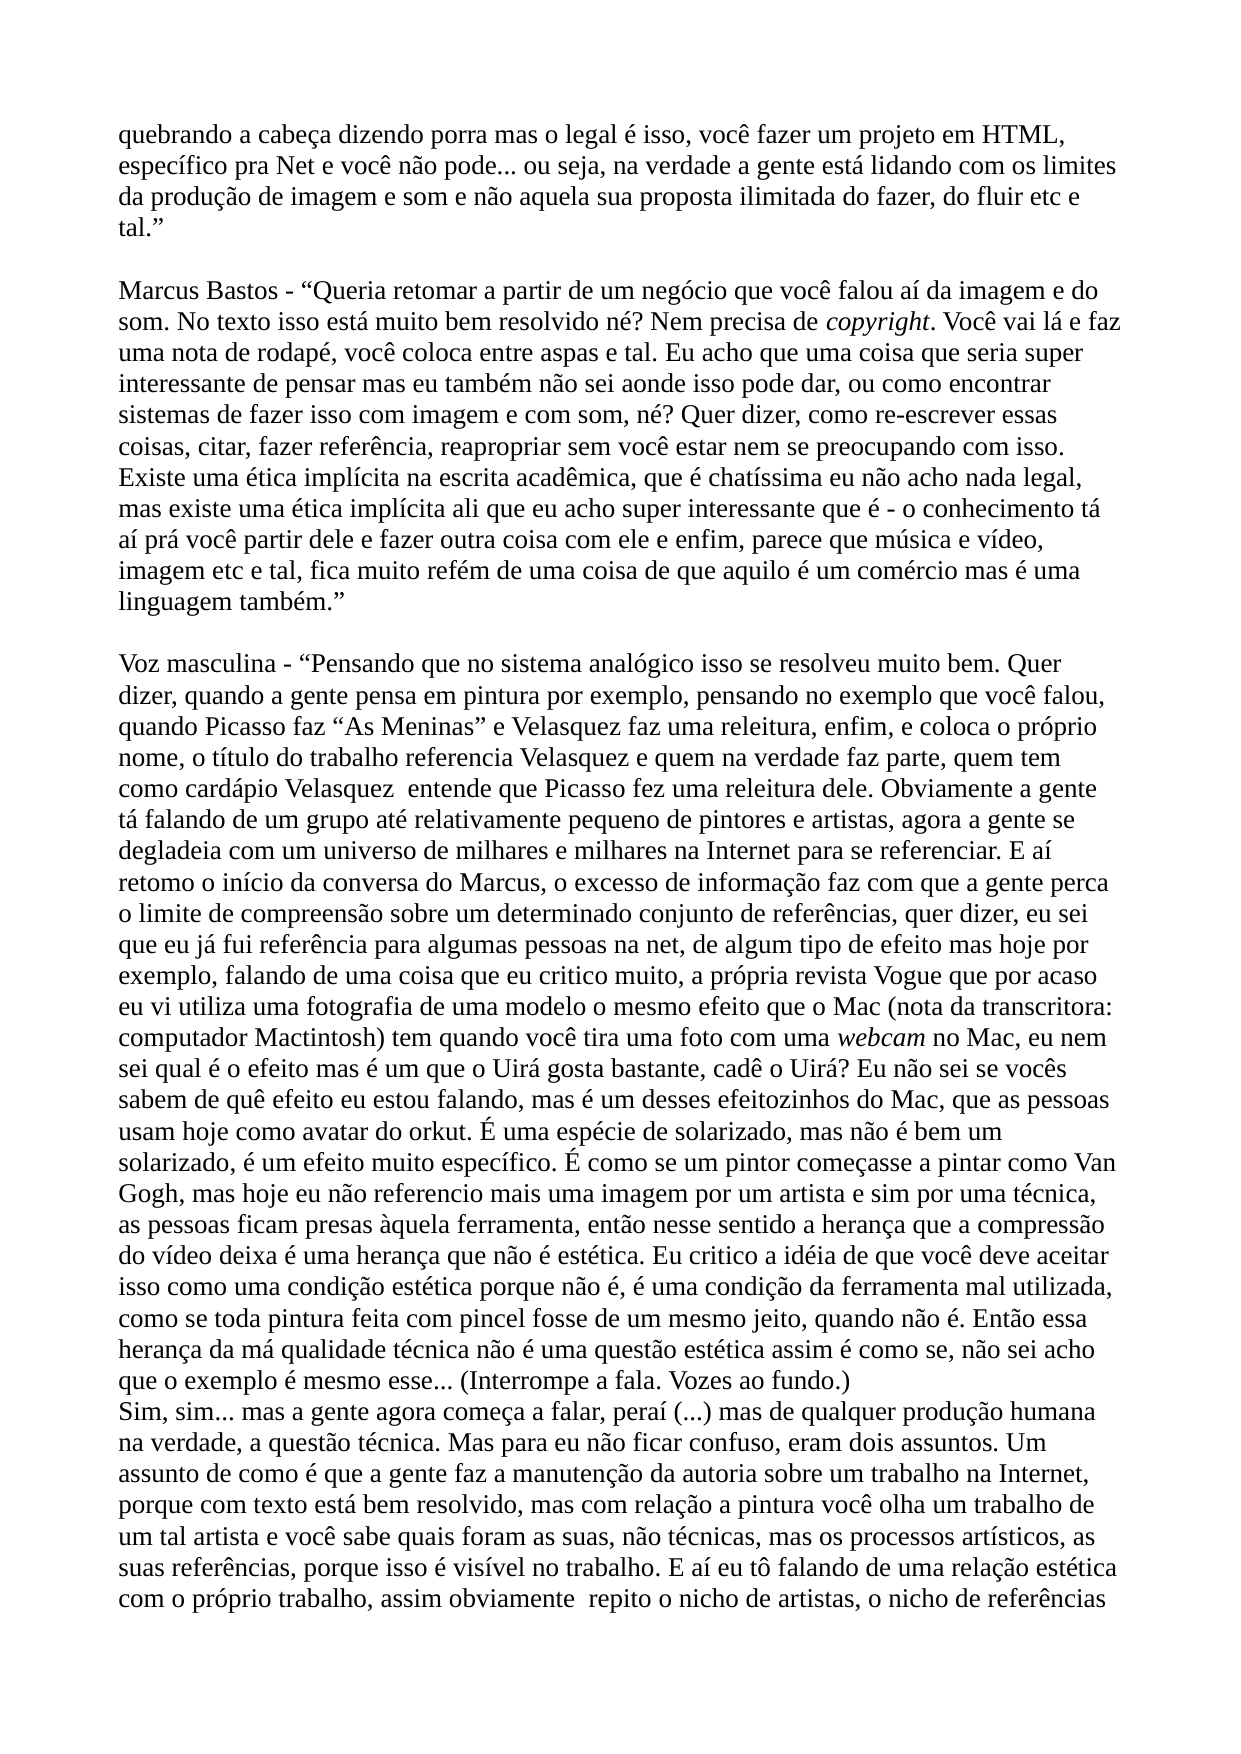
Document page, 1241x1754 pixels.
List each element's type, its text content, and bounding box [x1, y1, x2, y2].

text Voz masculina - “Pensando que no sistema analógico isso se resolveu muito bem. Quer dizer, quando a gente pensa em pintura por exemplo, pensando no exemplo que você falou, quando Picasso faz “As Meninas” e Velasquez faz uma releitura, enfim, e coloca o próprio nome, o título do trabalho referencia Velasquez e quem na verdade faz parte, quem tem como cardápio Velasquez entende que Picasso fez uma releitura dele. Obviamente a gente tá falando de um grupo até relativamente pequeno de pintores e artistas, agora a gente se degladeia com um universo de milhares e milhares na Internet para se referenciar. E aí retomo o início da conversa do Marcus, o excesso de informação faz com que a gente perca o limite de compreensão sobre um determinado conjunto de referências, quer dizer, eu sei que eu já fui referência para algumas pessoas na net, de algum tipo de efeito mas hoje por exemplo, falando de uma coisa que eu critico muito, a própria revista Vogue que por acaso eu vi utiliza uma fotografia de uma modelo o mesmo efeito que o Mac (nota da transcritora: computador Mactintosh) tem quando você tira uma foto com uma webcam no Mac, eu nem sei qual é o efeito mas é um que o Uirá gosta bastante, cadê o Uirá? Eu não sei se vocês sabem de quê efeito eu estou falando, mas é um desses efeitozinhos do Mac, que as pessoas usam hoje como avatar do orkut. É uma espécie de solarizado, mas não é bem um solarizado, é um efeito muito específico. É como se um pintor começasse a pintar como Van Gogh, mas hoje eu não referencio mais uma imagem por um artista e sim por uma técnica, as pessoas ficam presas àquela ferramenta, então nesse sentido a herança que a compressão do vídeo deixa é uma herança que não é estética. Eu critico a idéia de que você deve aceitar isso como uma condição estética porque não é, é uma condição da ferramenta mal utilizada, como se toda pintura feita com pincel fosse de um mesmo jeito, quando não é. Então essa herança da má qualidade técnica não é uma questão estética assim é como se, não sei acho que o exemplo é mesmo esse... (Interrompe a fala. Vozes ao fundo.) [118, 648, 1122, 1395]
text Sim, sim... mas a gente agora começa a falar, peraí (...) mas de qualquer produção humana na verdade, a questão técnica. Mas para eu não ficar confuso, eram dois assuntos. Um assunto de como é que a gente faz a manutenção da autoria sobre um trabalho na Internet, porque com texto está bem resolvido, mas com relação a pintura você olha um trabalho de um tal artista e você sabe quais foram as suas, não técnicas, mas os processos artísticos, as suas referências, porque isso é visível no trabalho. E aí eu tô falando de uma relação estética com o próprio trabalho, assim obviamente repito o nicho de artistas, o nicho de referências [118, 1395, 1122, 1613]
text Marcus Bastos - “Queria retomar a partir de um negócio que você falou aí da imagem e do som. No texto isso está muito bem resolvido né? Nem precisa de copyright. Você vai lá e faz uma nota de rodapé, você coloca entre aspas e tal. Eu acho que uma coisa que seria super interessante de pensar mas eu também não sei aonde isso pode dar, ou como encontrar sistemas de fazer isso com imagem e com som, né? Quer dizer, como re-escrever essas coisas, citar, fazer referência, reapropriar sem você estar nem se preocupando com isso. Existe uma ética implícita na escrita acadêmica, que é chatíssima eu não acho nada legal, mas existe uma ética implícita ali que eu acho super interessante que é - o conhecimento tá aí prá você partir dele e fazer outra coisa com ele e enfim, parece que música e vídeo, imagem etc e tal, fica muito refém de uma coisa de que aquilo é um comércio mas é uma linguagem também.” [118, 274, 1122, 616]
text quebrando a cabeça dizendo porra mas o legal é isso, você fazer um projeto em HTML, específico pra Net e você não pode... ou seja, na verdade a gente está lidando com os limites da produção de imagem e som e não aquela sua proposta ilimitada do fazer, do fluir etc e tal.” [118, 118, 1122, 243]
